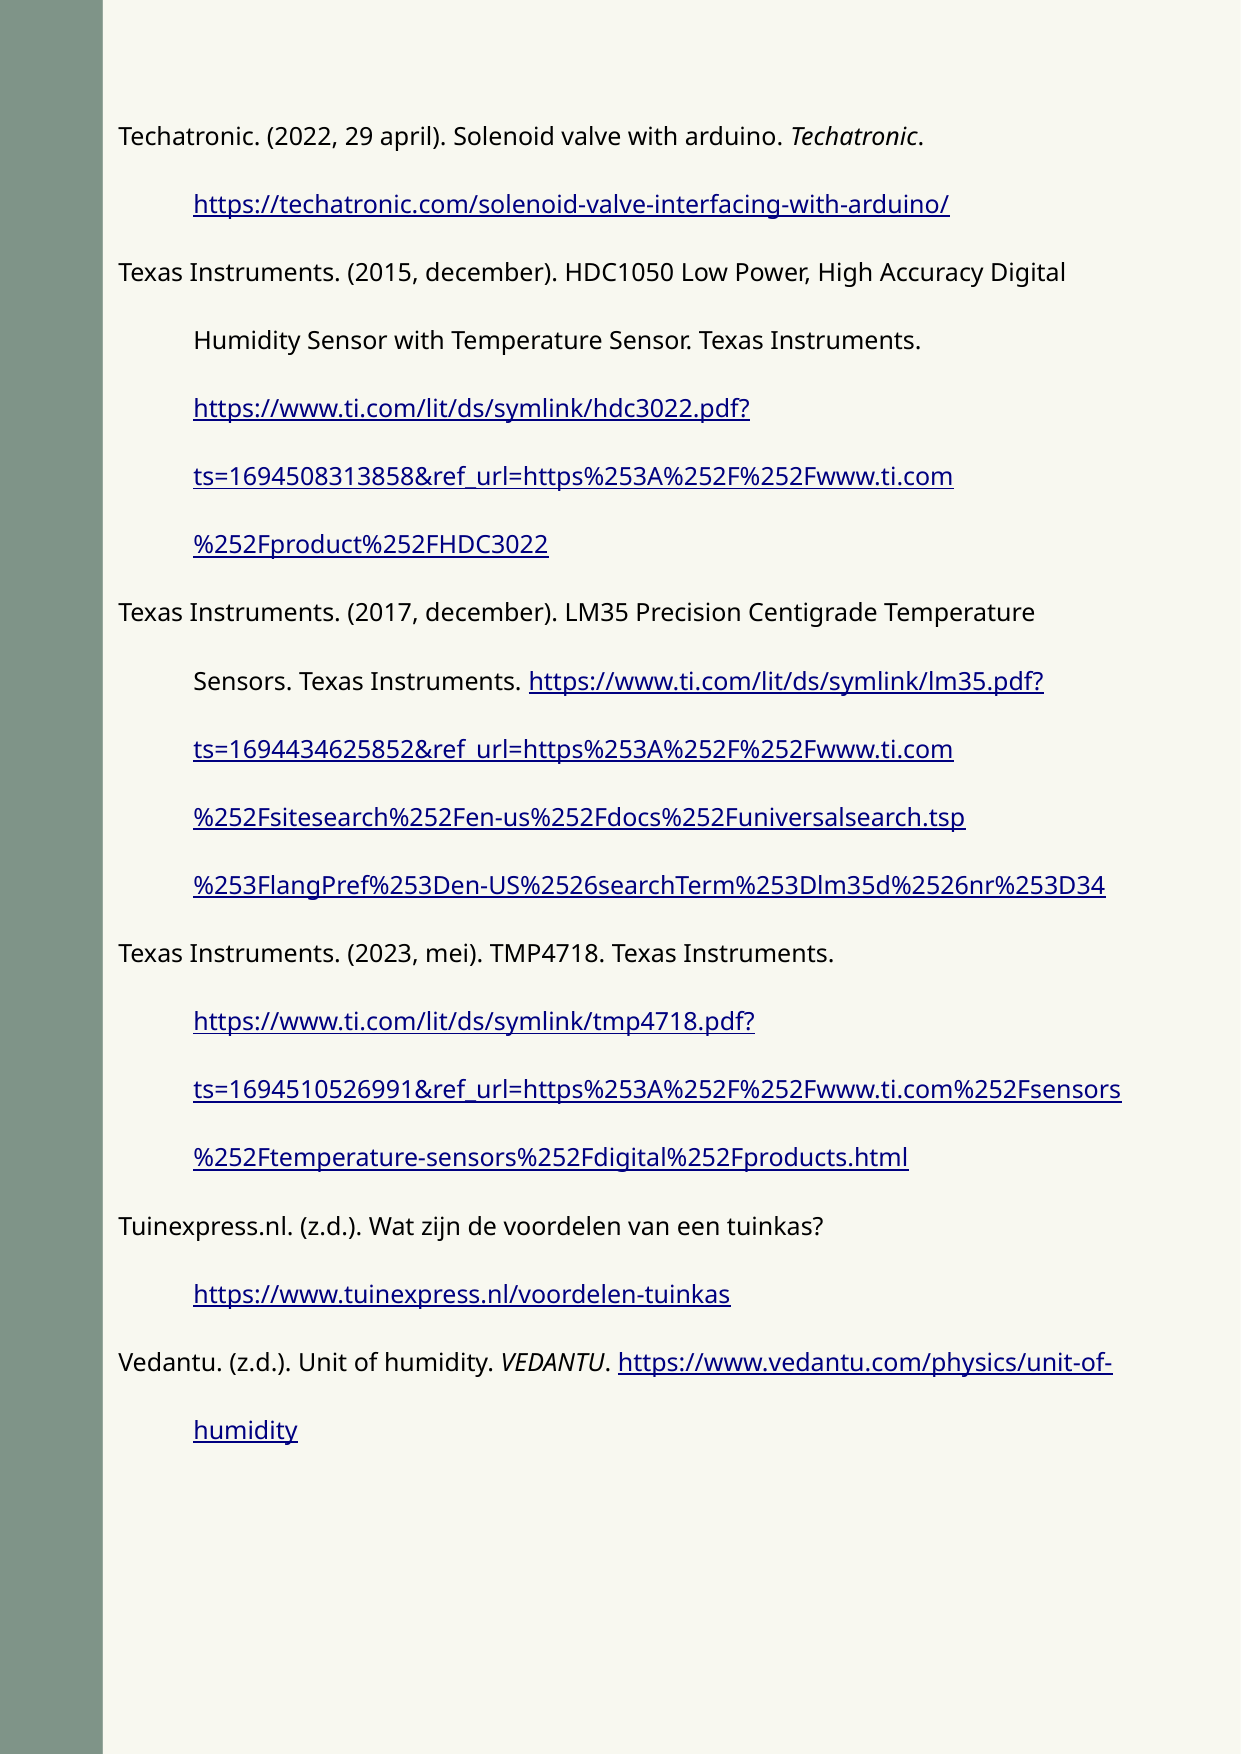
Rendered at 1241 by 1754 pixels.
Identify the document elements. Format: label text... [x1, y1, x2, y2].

text Texas Instruments. (2015, december). HDC1050 Low Power, High Accuracy Digital Humidity Sensor with Temperature Sensor. Texas Instruments. https://www.ti.com/lit/ds/symlink/hdc3022.pdf?ts=1694508313858&ref_url=https%253A%252F%252Fwww.ti.com%252Fproduct%252FHDC3022 [118, 254, 1122, 561]
text Techatronic. (2022, 29 april). Solenoid valve with arduino. Techatronic. https://techatronic.com/solenoid-valve-interfacing-with-arduino/ [118, 118, 1122, 220]
text Vedantu. (z.d.). Unit of humidity. VEDANTU. https://www.vedantu.com/physics/unit-of-humidity [118, 1344, 1122, 1447]
text Texas Instruments. (2017, december). LM35 Precision Centigrade Temperature Sensors. Texas Instruments. https://www.ti.com/lit/ds/symlink/lm35.pdf?ts=1694434625852&ref_url=https%253A%252F%252Fwww.ti.com%252Fsitesearch%252Fen-us%252Fdocs%252Funiversalsearch.tsp%253FlangPref%253Den-US%2526searchTerm%253Dlm35d%2526nr%253D34 [118, 595, 1122, 902]
text Tuinexpress.nl. (z.d.). Wat zijn de voordelen van een tuinkas? https://www.tuinexpress.nl/voordelen-tuinkas [118, 1208, 1122, 1310]
picture [0, 0, 1241, 1754]
text Texas Instruments. (2023, mei). TMP4718. Texas Instruments. https://www.ti.com/lit/ds/symlink/tmp4718.pdf?ts=1694510526991&ref_url=https%253A%252F%252Fwww.ti.com%252Fsensors%252Ftemperature-sensors%252Fdigital%252Fproducts.html [118, 936, 1122, 1174]
